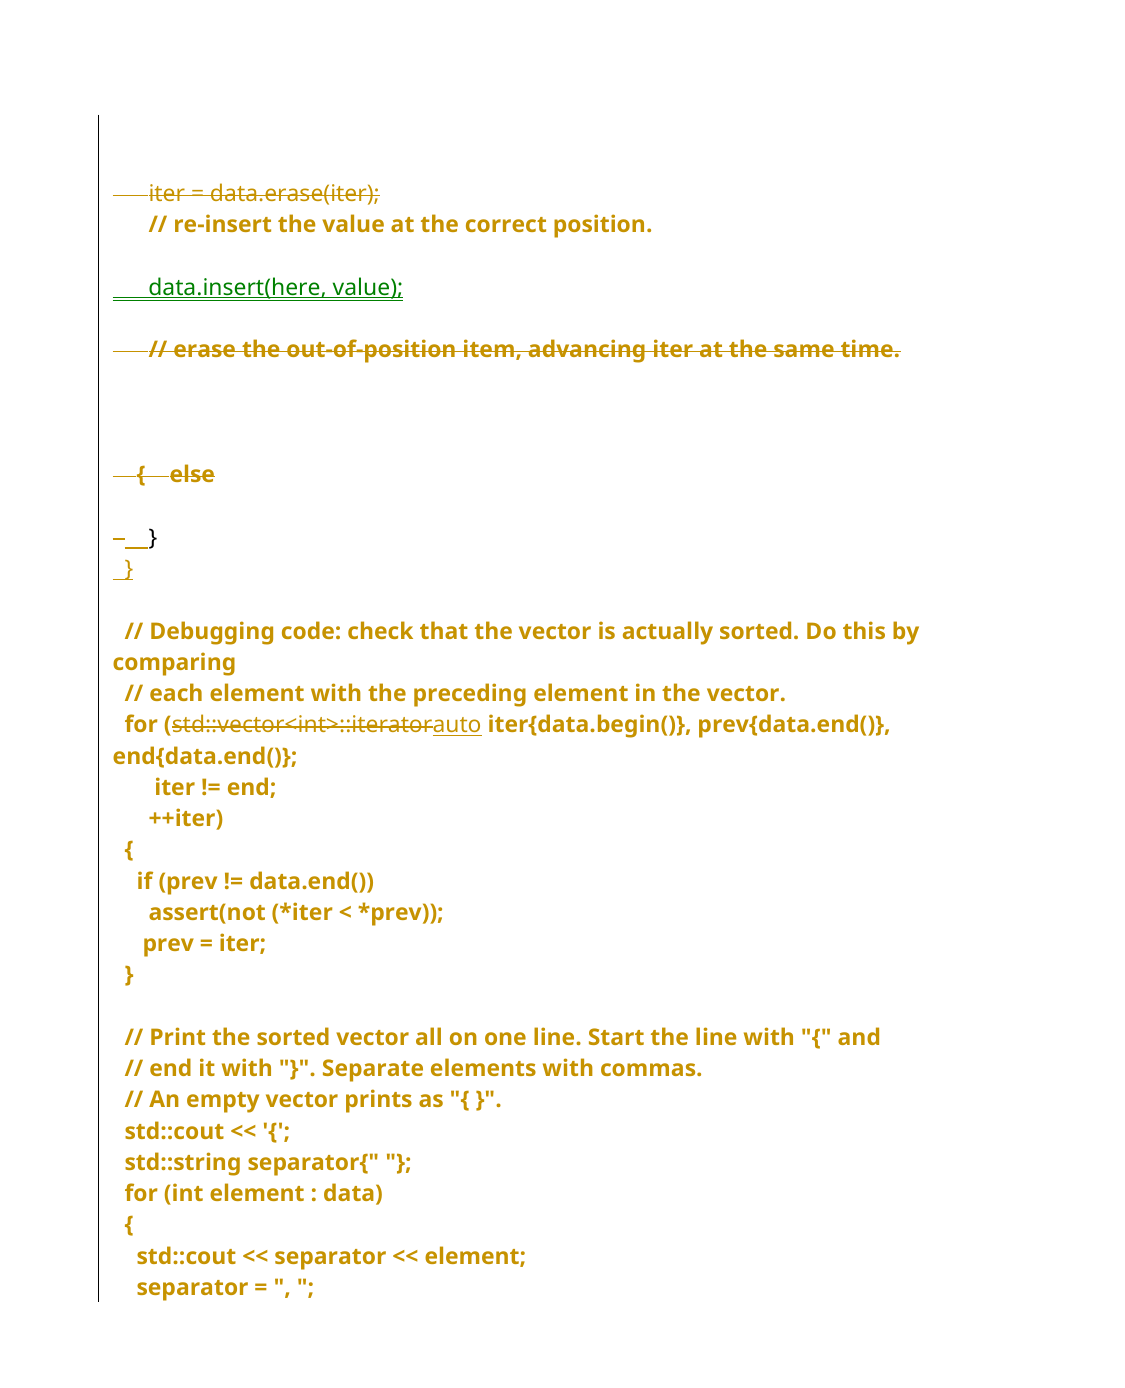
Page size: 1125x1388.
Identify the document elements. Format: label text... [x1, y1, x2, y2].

text } [112, 552, 1012, 583]
text { [112, 833, 1012, 865]
text std::string separator{" "}; [112, 1146, 1012, 1177]
text // Debugging code: check that the vector is actually sorted. Do this by comparing [112, 615, 1012, 677]
text std::cout << separator << element; [112, 1240, 1012, 1271]
text for (int element : data) [112, 1177, 1012, 1208]
text separator = ", "; [112, 1271, 1012, 1302]
text assert(not (*iter < *prev)); [112, 896, 1012, 927]
text ++iter) [112, 802, 1012, 833]
text for (auto iter{data.begin()}, prev{data.end()}, end{data.end()}; [112, 708, 1012, 771]
text std::cout << '{'; [112, 1115, 1012, 1146]
text if (prev != data.end()) [112, 865, 1012, 896]
text // Print the sorted vector all on one line. Start the line with "{" and [112, 1021, 1012, 1052]
text } [112, 958, 1012, 990]
text // each element with the preceding element in the vector. [112, 677, 1012, 708]
text data.insert(here, value); [112, 271, 1012, 302]
text iter != end; [112, 771, 1012, 802]
text // end it with "}". Separate elements with commas. [112, 1052, 1012, 1083]
text prev = iter; [112, 927, 1012, 958]
text { [112, 1208, 1012, 1240]
text } [112, 521, 1012, 552]
text // An empty vector prints as "{ }". [112, 1083, 1012, 1115]
